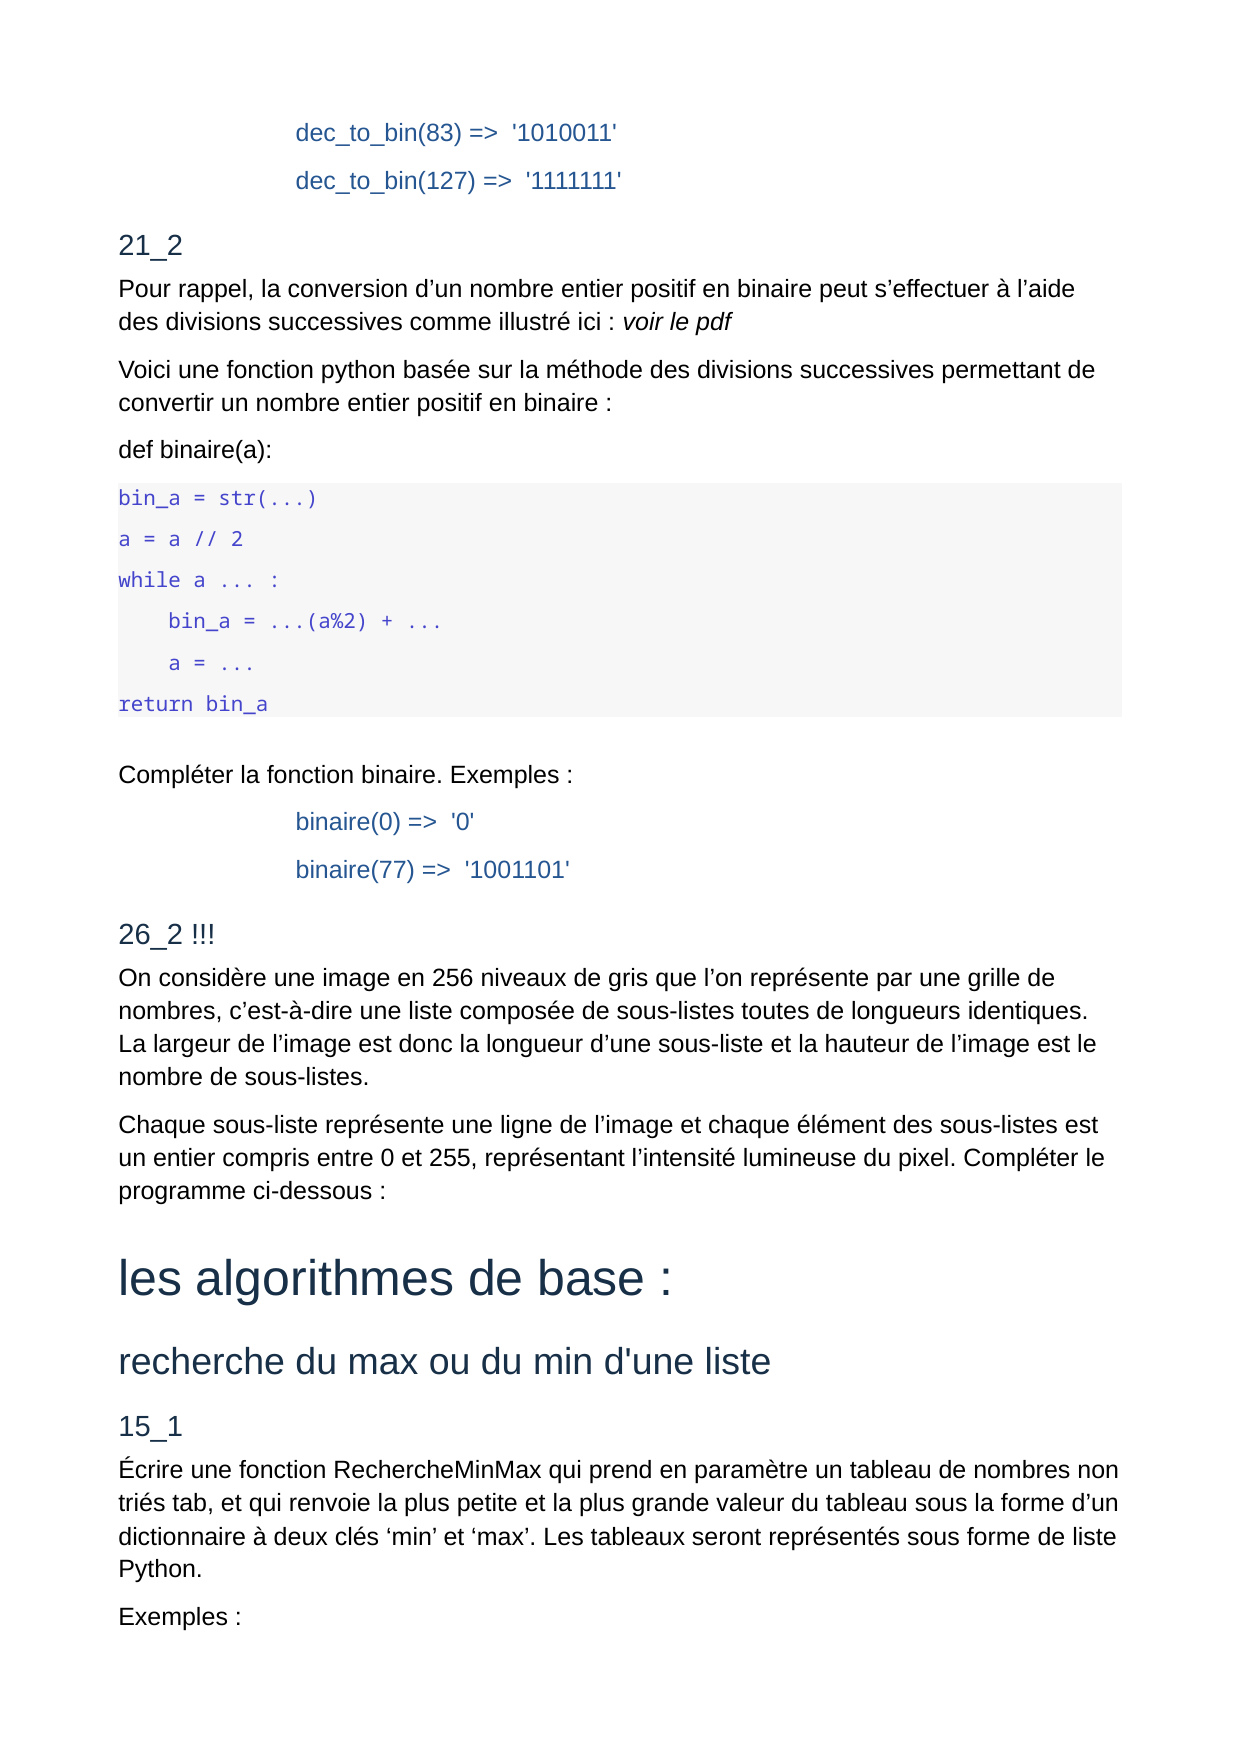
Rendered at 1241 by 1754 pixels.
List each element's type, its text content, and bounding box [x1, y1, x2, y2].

text dec_to_bin(127) => '1111111' [295, 166, 945, 194]
text Voici une fonction python basée sur la méthode des divisions successives permettant de convertir un nombre entier positif en binaire : [118, 354, 1122, 416]
text a = ... [118, 648, 1122, 676]
text binaire(77) => '1001101' [295, 855, 945, 883]
text dec_to_bin(83) => '1010011' [295, 118, 945, 147]
text Compléter la fonction binaire. Exemples : [118, 759, 1122, 788]
text Écrire une fonction RechercheMinMax qui prend en paramètre un tableau de nombres non triés tab, et qui renvoie la plus petite et la plus grande valeur du tableau sous la forme d’un dictionnaire à deux clés ‘min’ et ‘max’. Les tableaux seront représentés sous forme de liste Python. [118, 1455, 1122, 1583]
subtitle 15_1 [118, 1409, 1122, 1443]
text bin_a = ...(a%2) + ... [118, 606, 1122, 635]
text def binaire(a): [118, 435, 1122, 464]
text Chaque sous-liste représente une ligne de l’image et chaque élément des sous-listes est un entier compris entre 0 et 255, représentant l’intensité lumineuse du pixel. Compléter le programme ci-dessous : [118, 1110, 1122, 1204]
subtitle les algorithmes de base : [118, 1248, 1122, 1306]
text bin_a = str(...) [118, 483, 1122, 511]
subtitle recherche du max ou du min d'une liste [118, 1339, 1122, 1382]
text On considère une image en 256 niveaux de gris que l’on représente par une grille de nombres, c’est-à-dire une liste composée de sous-listes toutes de longueurs identiques. La largeur de l’image est donc la longueur d’une sous-liste et la hauteur de l’image est le nombre de sous-listes. [118, 963, 1122, 1091]
text a = a // 2 [118, 524, 1122, 552]
text binaire(0) => '0' [295, 807, 945, 836]
text while a ... : [118, 565, 1122, 593]
subtitle 26_2 !!! [118, 917, 1122, 951]
text Pour rappel, la conversion d’un nombre entier positif en binaire peut s’effectuer à l’aide des divisions successives comme illustré ici : voir le pdf [118, 274, 1122, 336]
text Exemples : [118, 1602, 1122, 1631]
text return bin_a [118, 689, 1122, 717]
subtitle 21_2 [118, 228, 1122, 261]
